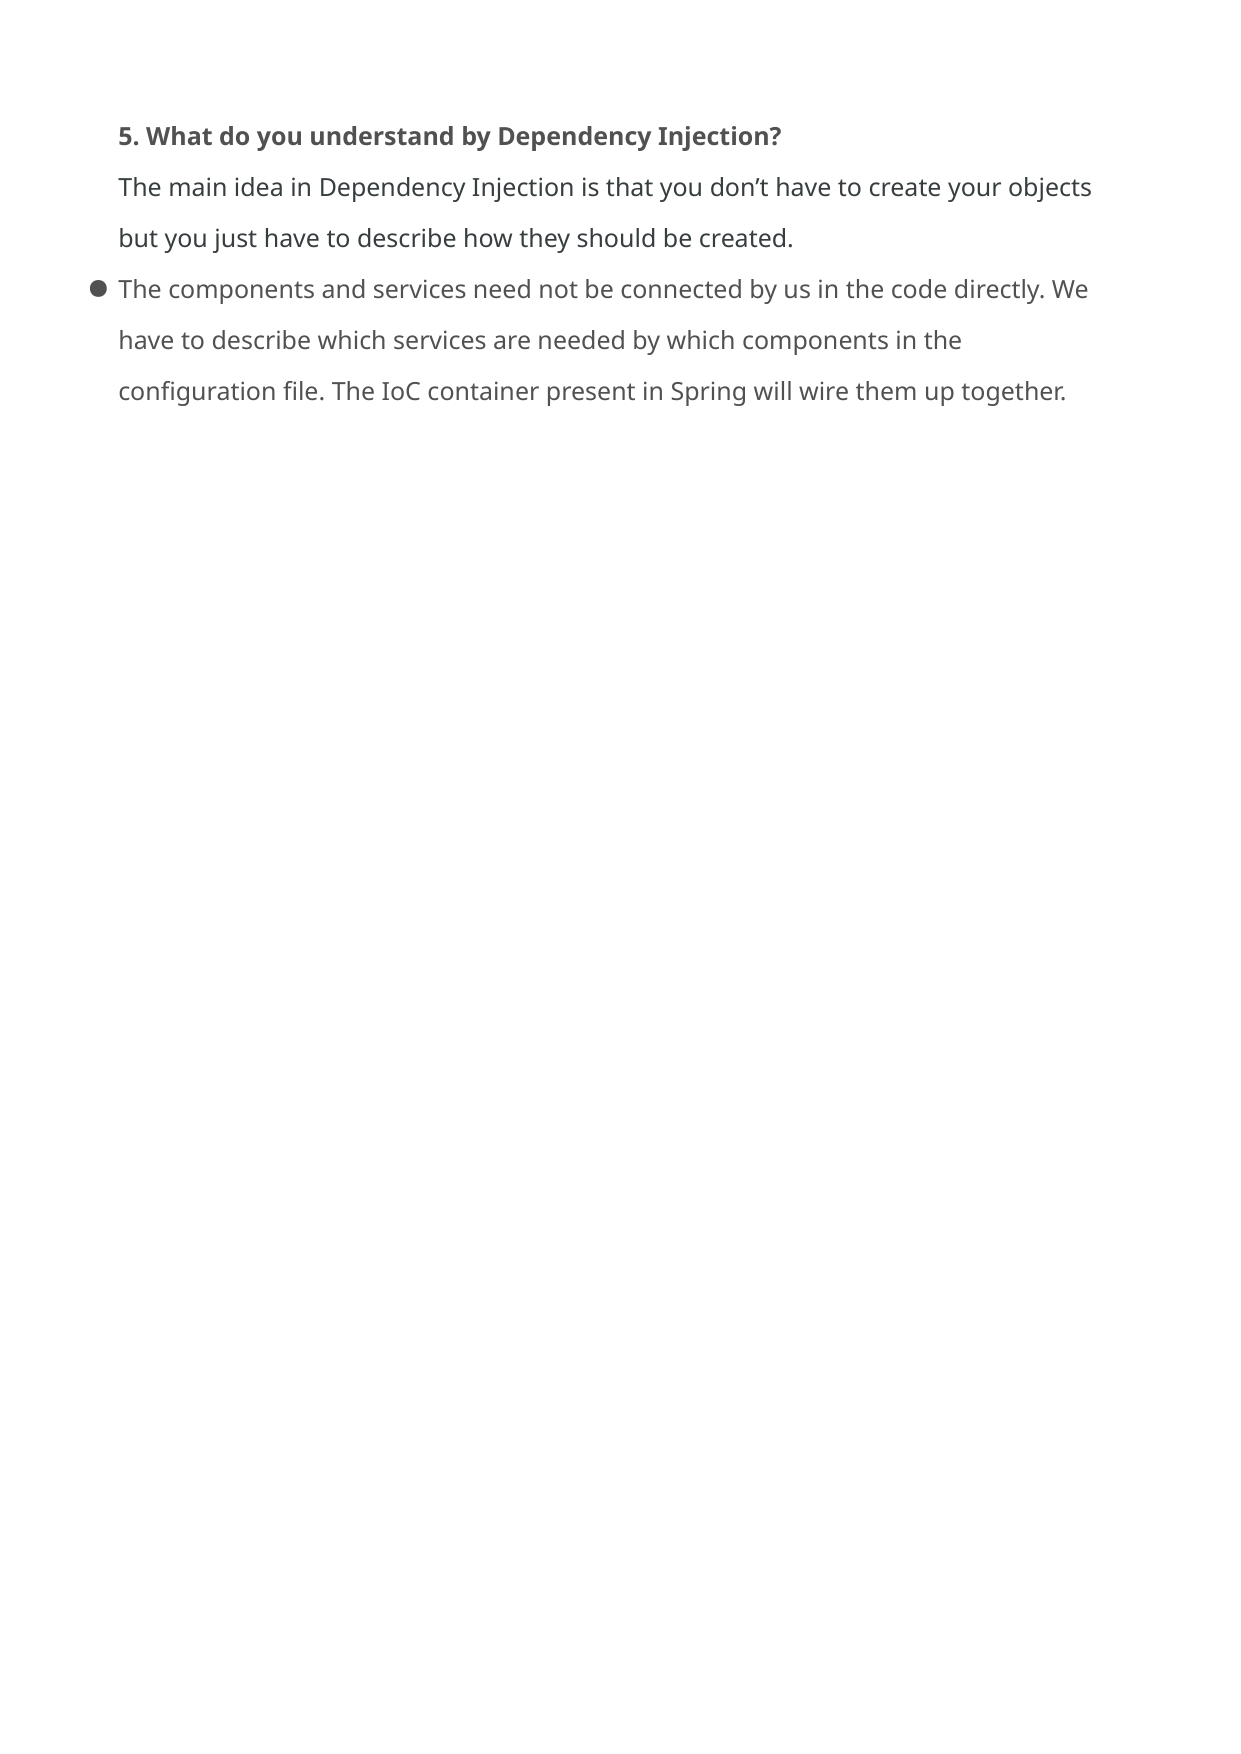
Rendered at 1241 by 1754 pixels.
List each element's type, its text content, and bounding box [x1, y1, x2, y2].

list The components and services need not be connected by us in the code directly. We have to describe which services are needed by which components in the configuration file. The IoC container present in Spring will wire them up together. [118, 271, 1122, 407]
subtitle 5. What do you understand by Dependency Injection? [118, 118, 1122, 152]
text The main idea in Dependency Injection is that you don’t have to create your objects but you just have to describe how they should be created. [118, 169, 1122, 254]
